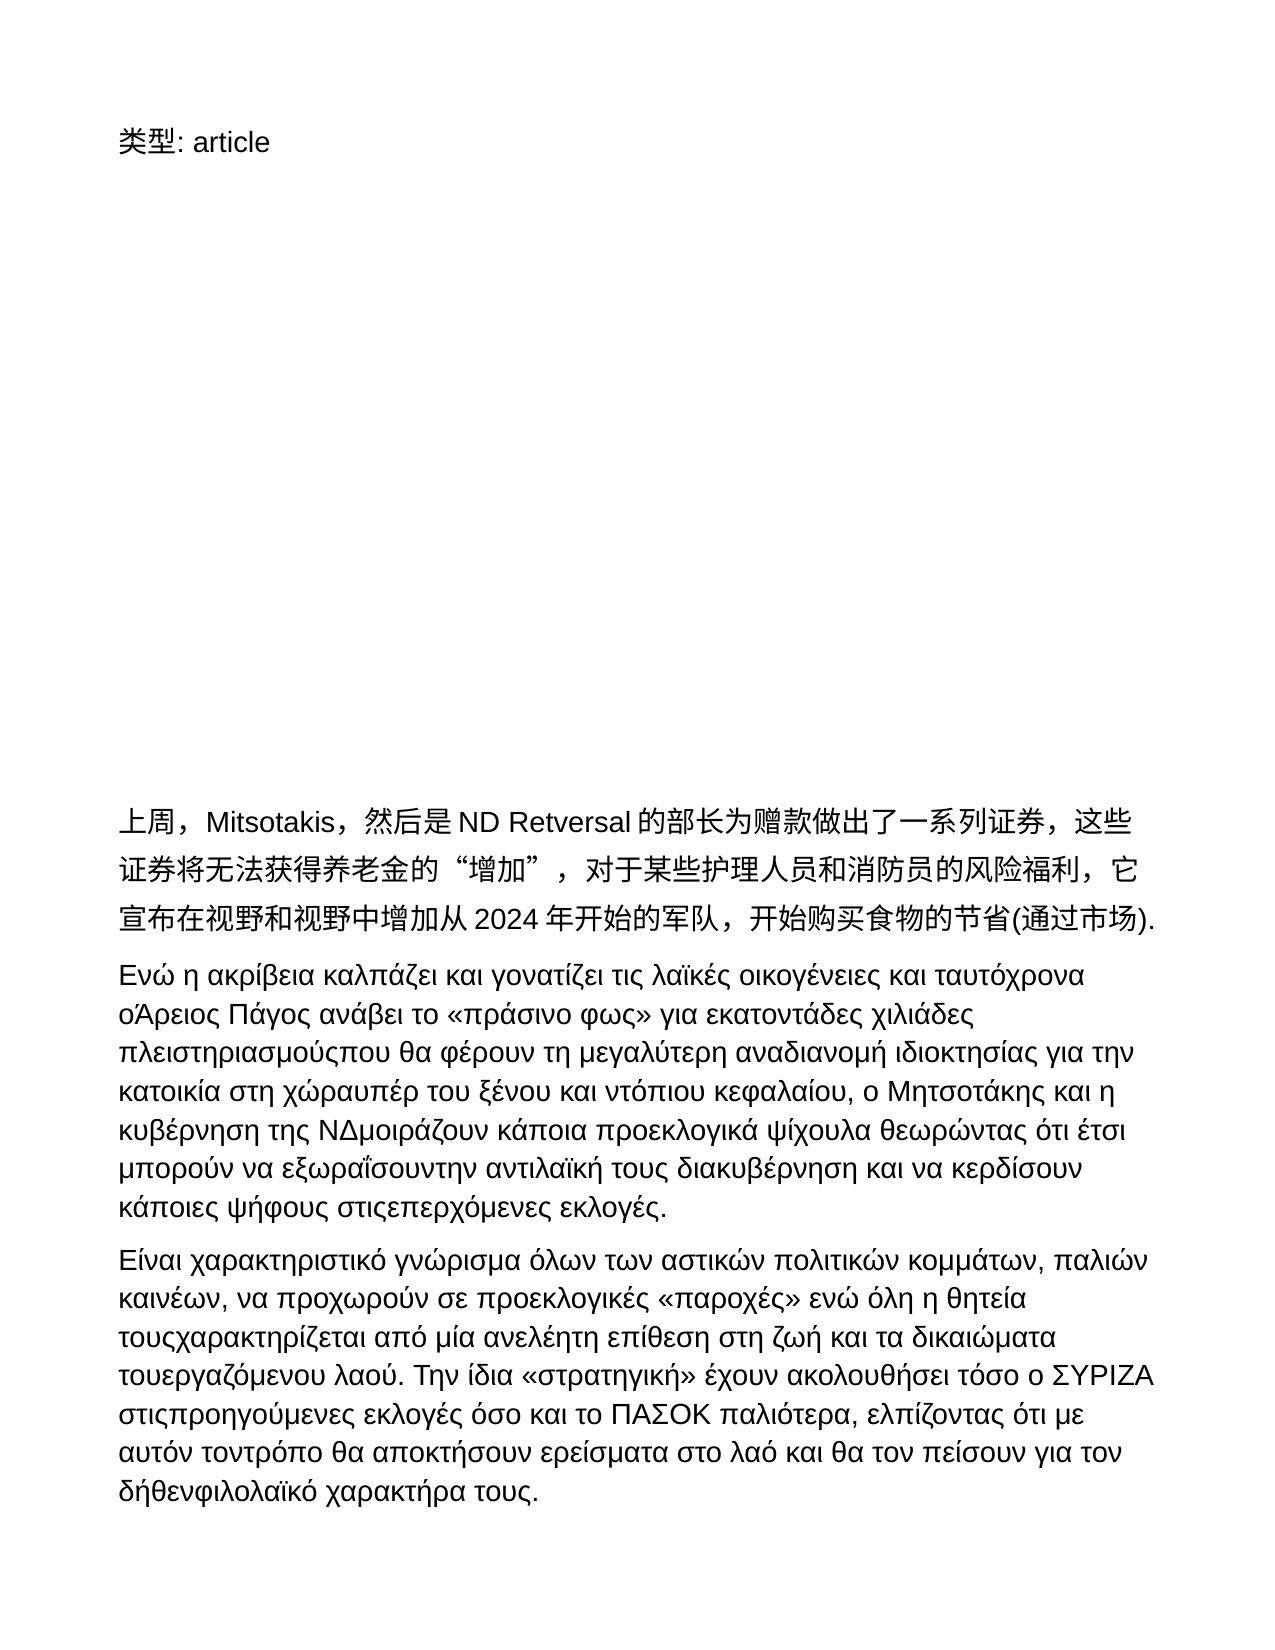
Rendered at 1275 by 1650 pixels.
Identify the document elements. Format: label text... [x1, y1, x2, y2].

text Ενώ η ακρίβεια καλπάζει και γονατίζει τις λαϊκές οικογένειες και ταυτόχρονα οΆρειος Πάγος ανάβει το «πράσινο φως» για εκατοντάδες χιλιάδες πλειστηριασμούςπου θα φέρουν τη μεγαλύτερη αναδιανομή ιδιοκτησίας για την κατοικία στη χώραυπέρ του ξένου και ντόπιου κεφαλαίου, ο Μητσοτάκης και η κυβέρνηση της ΝΔμοιράζουν κάποια προεκλογικά ψίχουλα θεωρώντας ότι έτσι μπορούν να εξωραΐσουντην αντιλαϊκή τους διακυβέρνηση και να κερδίσουν κάποιες ψήφους στιςεπερχόμενες εκλογές. [118, 958, 1157, 1223]
text Είναι χαρακτηριστικό γνώρισμα όλων των αστικών πολιτικών κομμάτων, παλιών καινέων, να προχωρούν σε προεκλογικές «παροχές» ενώ όλη η θητεία τουςχαρακτηρίζεται από μία ανελέητη επίθεση στη ζωή και τα δικαιώματα τουεργαζόμενου λαού. Την ίδια «στρατηγική» έχουν ακολουθήσει τόσο ο ΣΥΡΙΖΑ στιςπροηγούμενες εκλογές όσο και το ΠΑΣΟΚ παλιότερα, ελπίζοντας ότι με αυτόν τοντρόπο θα αποκτήσουν ερείσματα στο λαό και θα τον πείσουν για τον δήθενφιλολαϊκό χαρακτήρα τους. [118, 1243, 1157, 1508]
text 上周，Mitsotakis，然后是ND Retversal的部长为赠款做出了一系列证券，​​这些证券将无法获得养老金的“增加”，对于某些护理人员和消防员的风险福利，它宣布在视野和视野中增加从2024年开始的军队，开始购买食物的节省(通过市场). [118, 181, 1157, 938]
text 类型: article [118, 118, 1157, 160]
